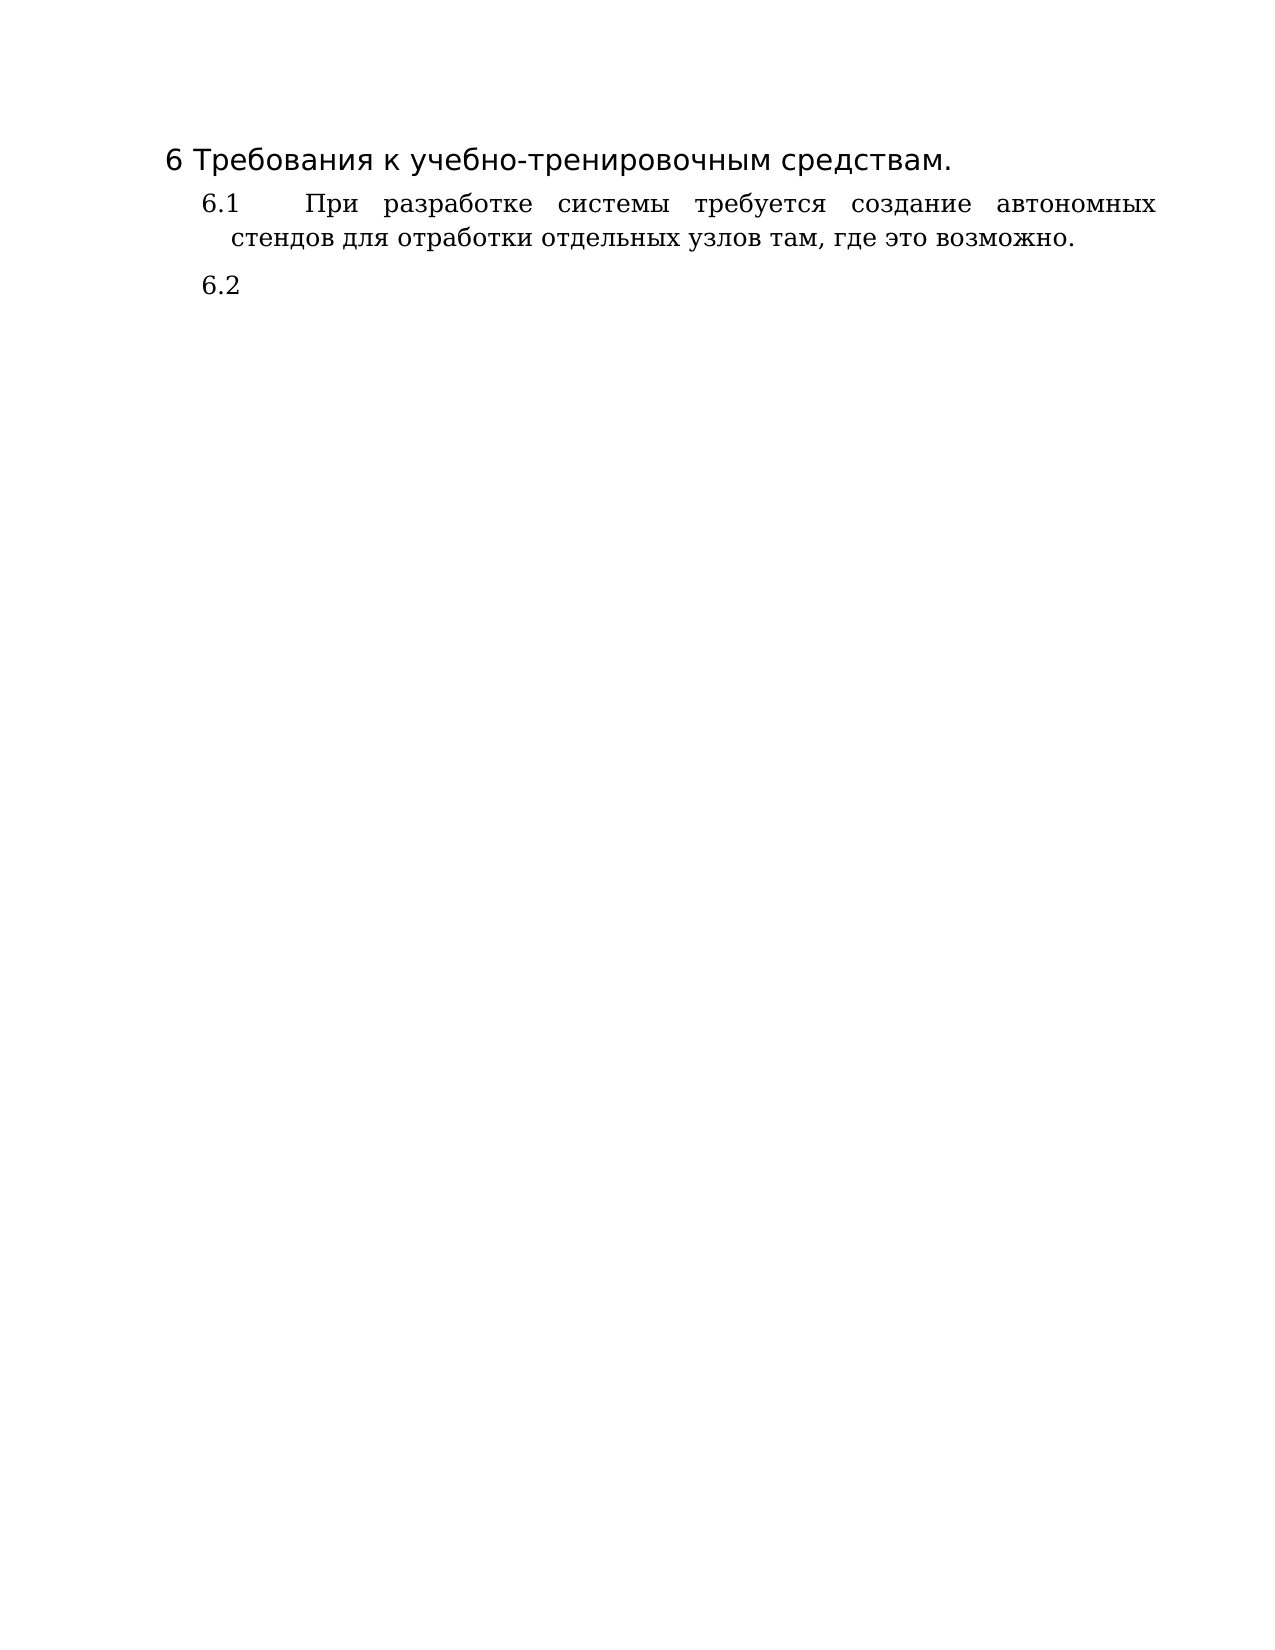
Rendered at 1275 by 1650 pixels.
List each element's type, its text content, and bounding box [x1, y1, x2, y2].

list При разработке системы требуется создание автономных стендов для отработки отдельных узлов там, где это возможно. [193, 189, 1157, 252]
subtitle Требования к учебно-тренировочным средствам. [156, 143, 1157, 177]
